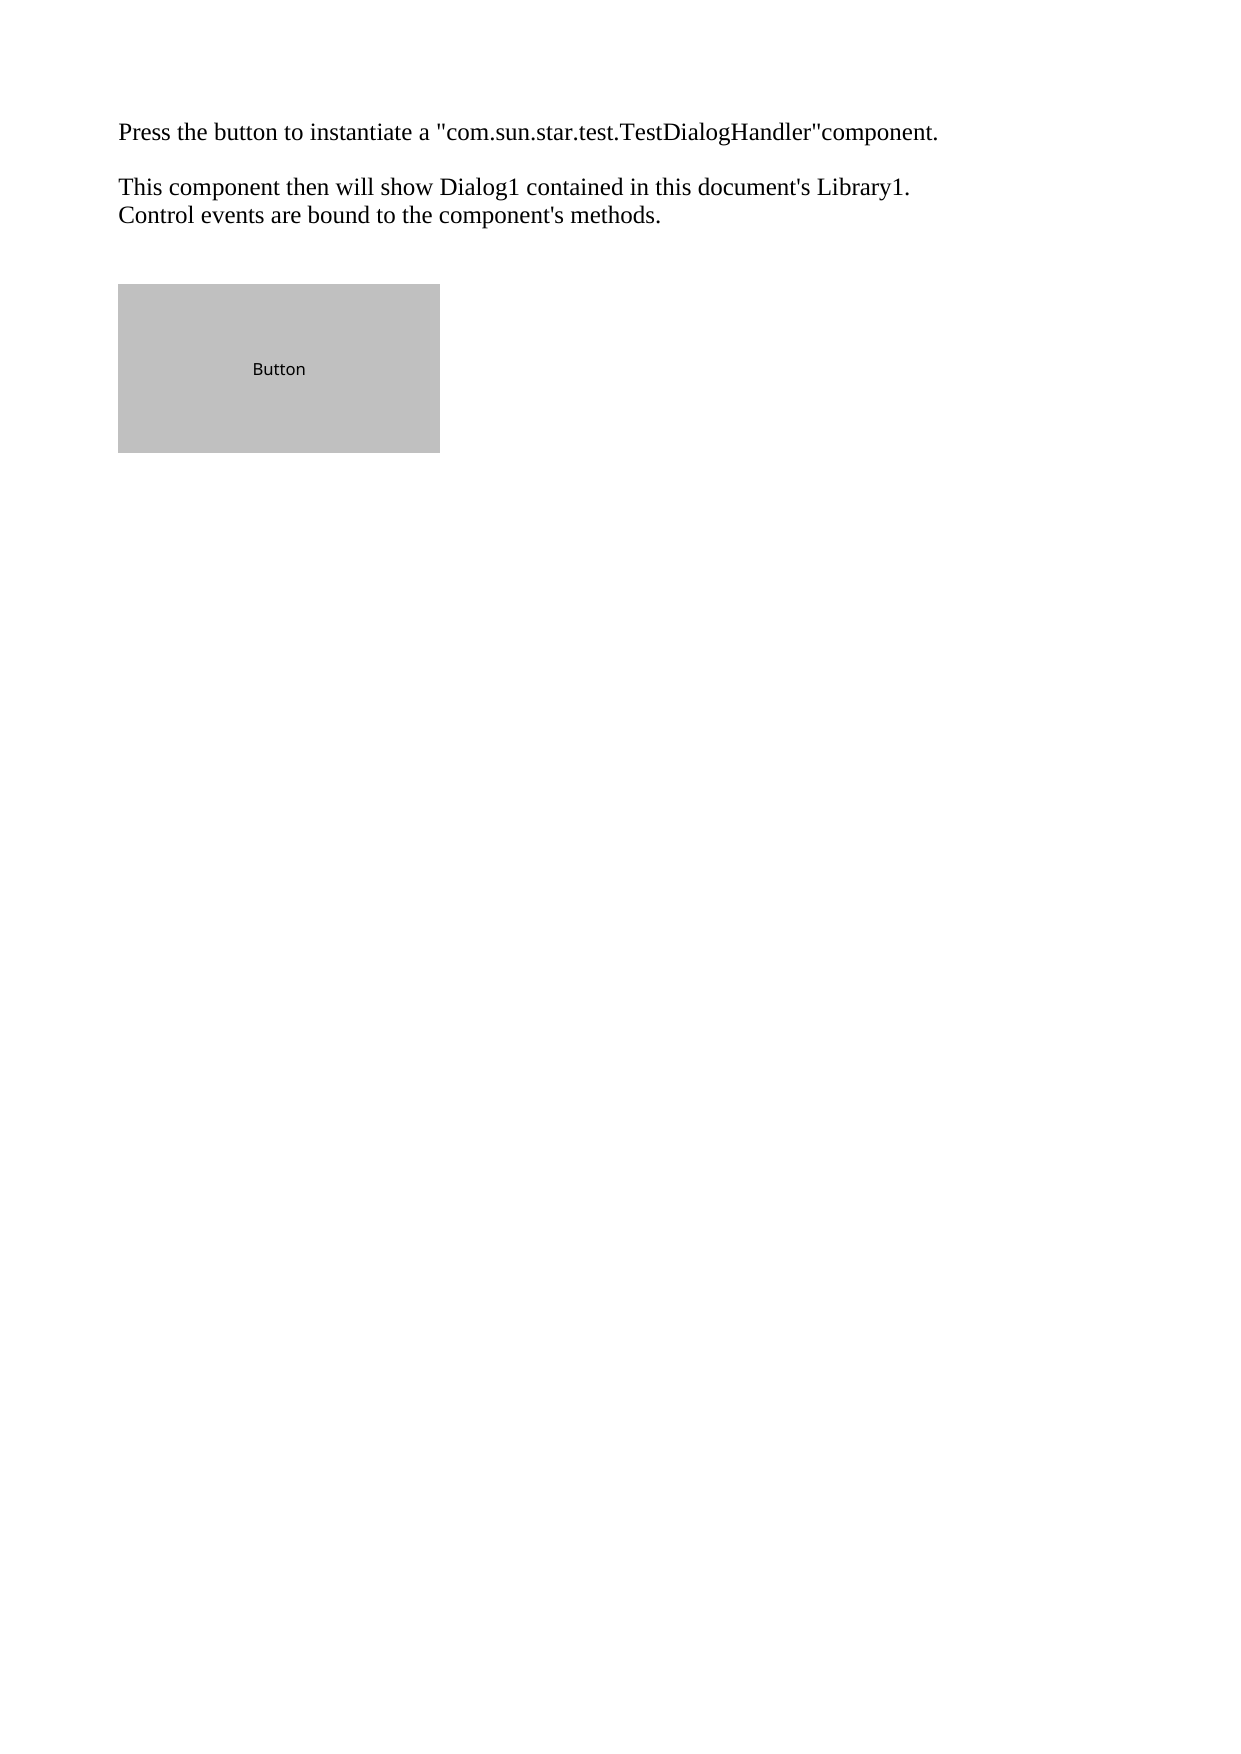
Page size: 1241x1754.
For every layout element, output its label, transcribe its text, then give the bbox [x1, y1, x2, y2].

text Press the button to instantiate a "com.sun.star.test.TestDialogHandler"component. [118, 118, 1122, 146]
text This component then will show Dialog1 contained in this document's Library1. [118, 173, 1122, 201]
text Control events are bound to the component's methods. [118, 201, 1122, 229]
